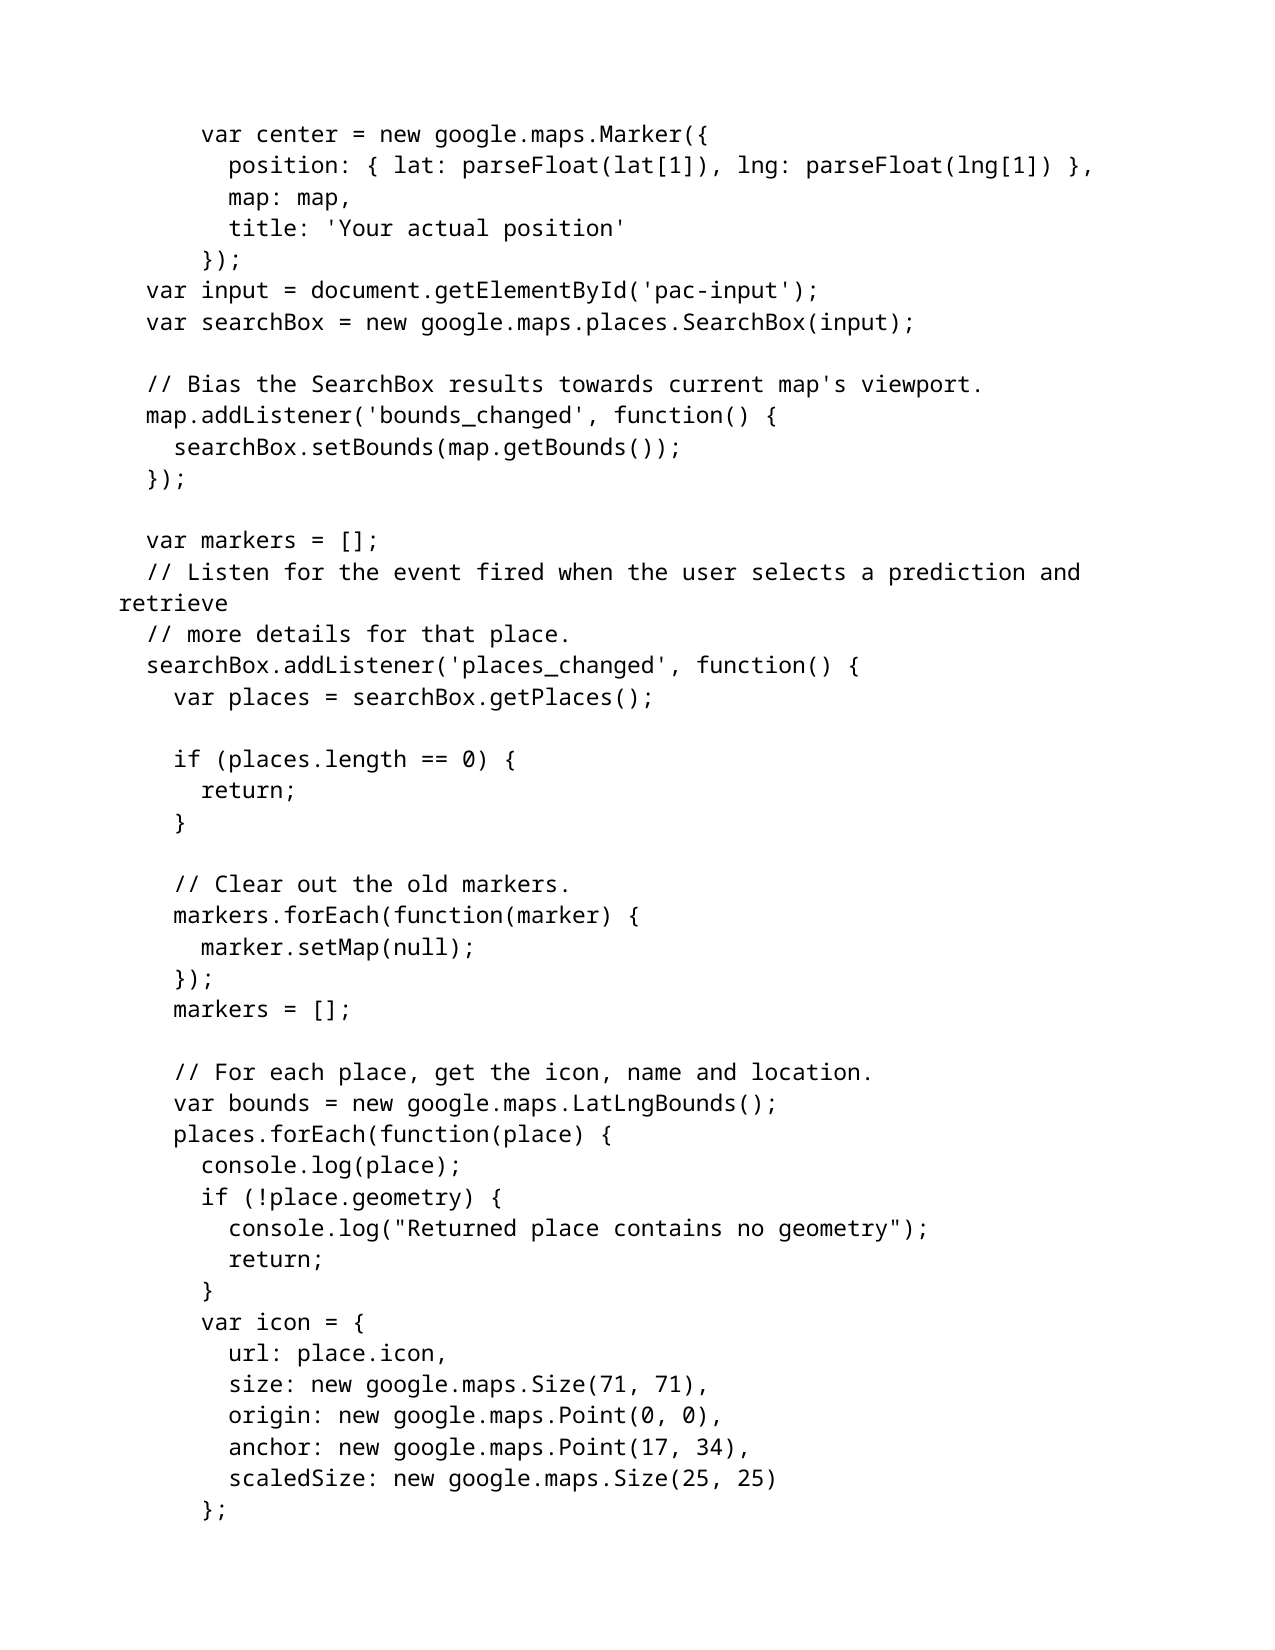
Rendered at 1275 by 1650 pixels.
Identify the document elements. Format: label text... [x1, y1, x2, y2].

text var bounds = new google.maps.LatLngBounds(); [118, 1087, 1157, 1118]
text size: new google.maps.Size(71, 71), [118, 1368, 1157, 1399]
text } [118, 1274, 1157, 1306]
text marker.setMap(null); [118, 931, 1157, 962]
text position: { lat: parseFloat(lat[1]), lng: parseFloat(lng[1]) }, [118, 149, 1157, 181]
text var places = searchBox.getPlaces(); [118, 681, 1157, 712]
text var icon = { [118, 1306, 1157, 1337]
text if (places.length == 0) { [118, 743, 1157, 774]
text // Clear out the old markers. [118, 868, 1157, 899]
text url: place.icon, [118, 1337, 1157, 1368]
text markers.forEach(function(marker) { [118, 899, 1157, 931]
text // For each place, get the icon, name and location. [118, 1056, 1157, 1087]
text map: map, [118, 181, 1157, 212]
text origin: new google.maps.Point(0, 0), [118, 1399, 1157, 1431]
text }; [118, 1493, 1157, 1524]
text scaledSize: new google.maps.Size(25, 25) [118, 1462, 1157, 1493]
text markers = []; [118, 993, 1157, 1024]
text console.log(place); [118, 1149, 1157, 1181]
text console.log("Returned place contains no geometry"); [118, 1212, 1157, 1243]
text anchor: new google.maps.Point(17, 34), [118, 1431, 1157, 1462]
text title: 'Your actual position' [118, 212, 1157, 243]
text searchBox.addListener('places_changed', function() { [118, 649, 1157, 681]
text }); [118, 962, 1157, 993]
text map.addListener('bounds_changed', function() { [118, 399, 1157, 431]
text // more details for that place. [118, 618, 1157, 649]
text // Bias the SearchBox results towards current map's viewport. [118, 368, 1157, 399]
text }); [118, 462, 1157, 493]
text if (!place.geometry) { [118, 1181, 1157, 1212]
text var markers = []; [118, 524, 1157, 556]
text return; [118, 1243, 1157, 1274]
text var input = document.getElementById('pac-input'); [118, 274, 1157, 306]
text } [118, 806, 1157, 837]
text searchBox.setBounds(map.getBounds()); [118, 431, 1157, 462]
text places.forEach(function(place) { [118, 1118, 1157, 1149]
text var center = new google.maps.Marker({ [118, 118, 1157, 149]
text return; [118, 774, 1157, 806]
text // Listen for the event fired when the user selects a prediction and retrieve [118, 556, 1157, 618]
text var searchBox = new google.maps.places.SearchBox(input); [118, 306, 1157, 337]
text }); [118, 243, 1157, 274]
